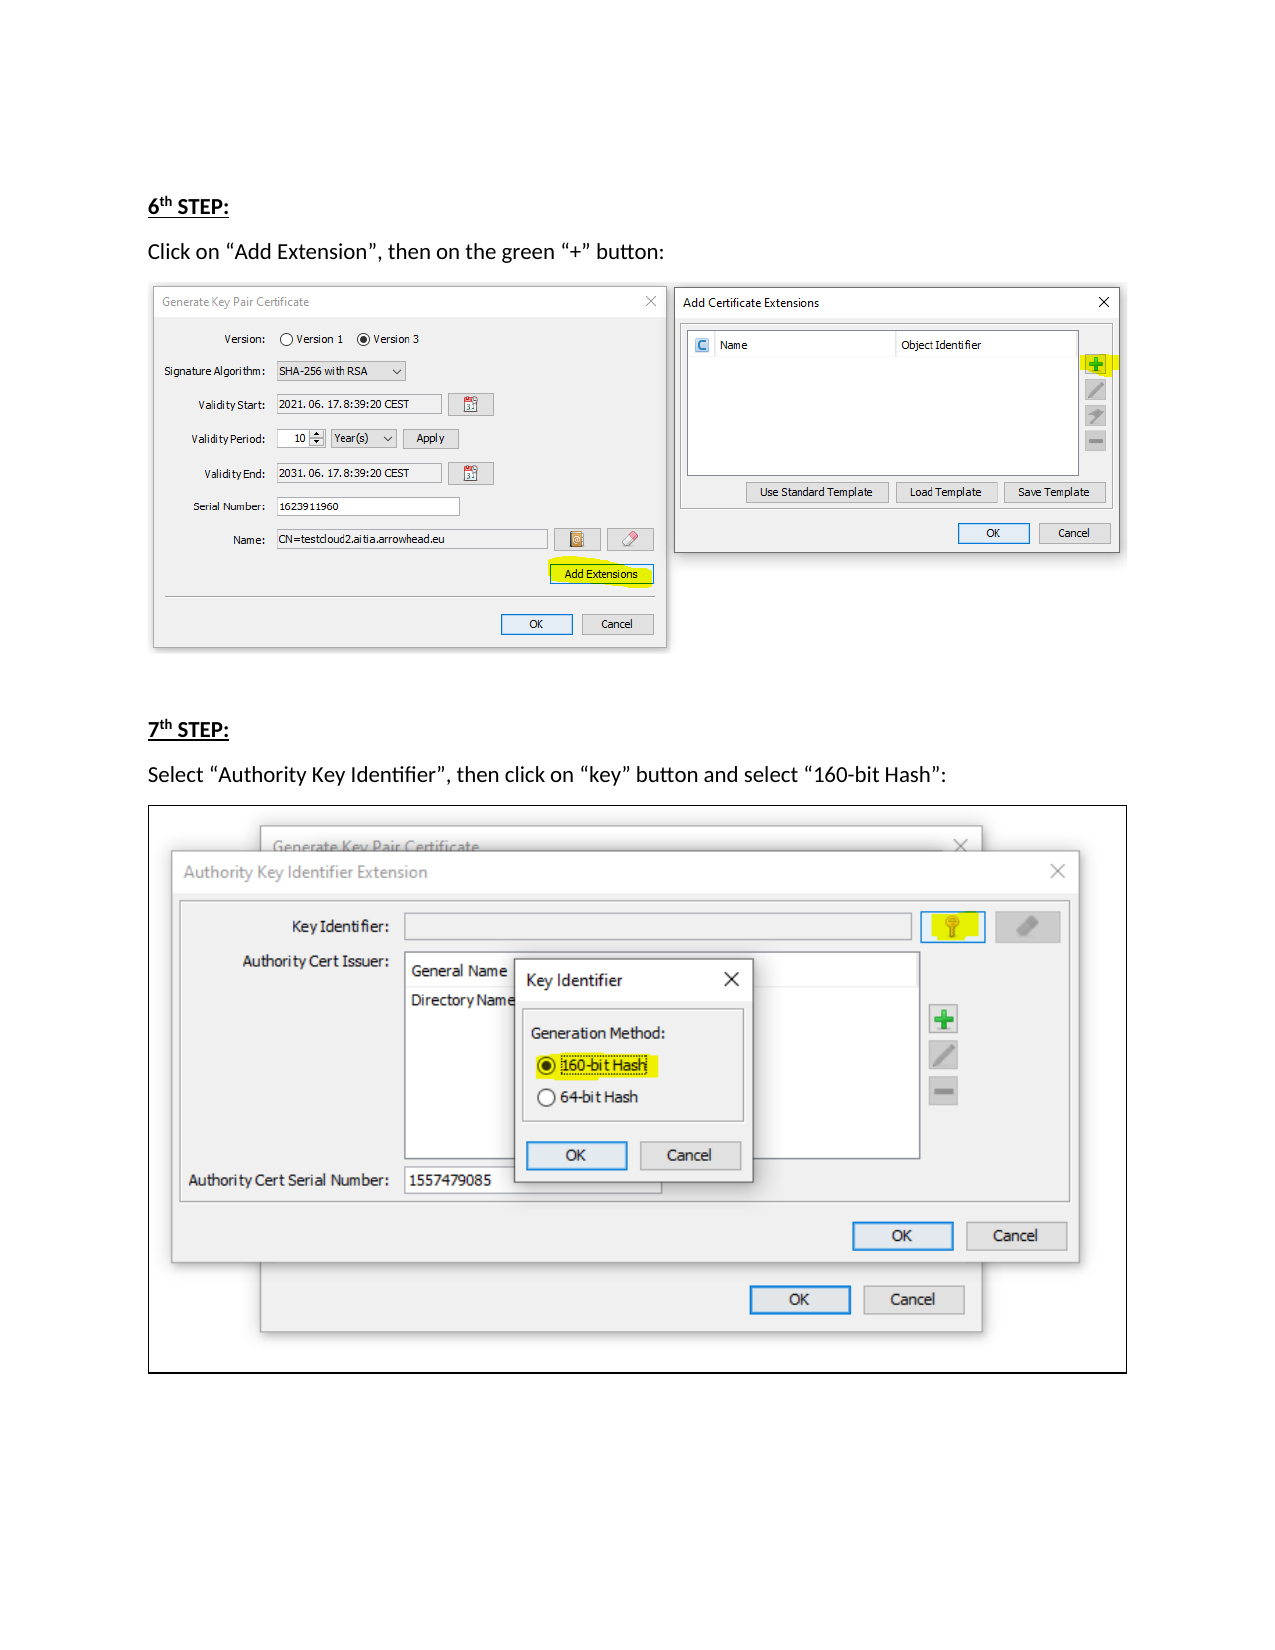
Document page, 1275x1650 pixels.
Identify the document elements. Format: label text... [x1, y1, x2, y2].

text 7th STEP: [148, 715, 1127, 743]
text 6th STEP: [148, 192, 1127, 221]
text Click on “Add Extension”, then on the green “+” button: [148, 237, 1127, 265]
text Select “Authority Key Identifier”, then click on “key” button and select “160-bit Hash”: [148, 760, 1127, 788]
